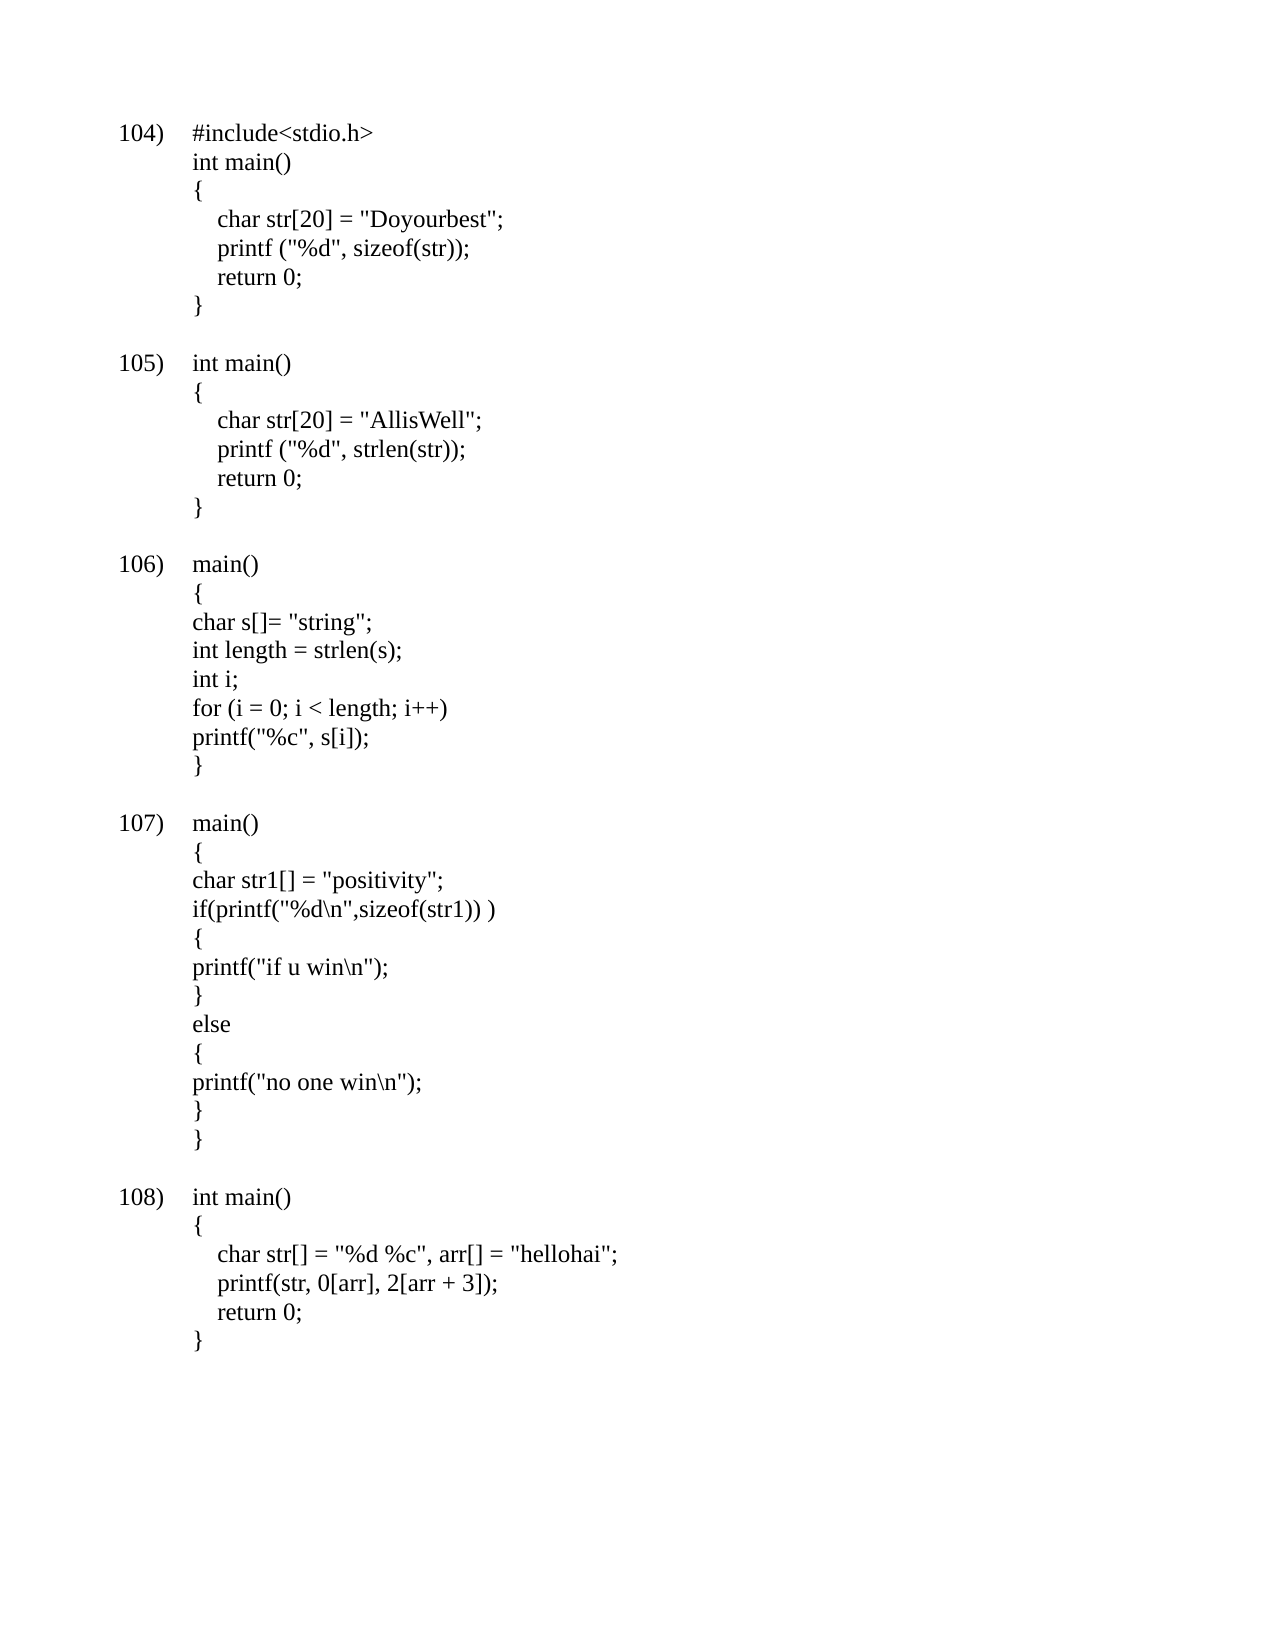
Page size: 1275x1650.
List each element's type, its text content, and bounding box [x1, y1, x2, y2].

text char str1[] = "positivity"; [118, 866, 1157, 894]
text int main() [118, 147, 1157, 176]
text int length = strlen(s); [118, 636, 1157, 664]
text char s[]= "string"; [118, 607, 1157, 636]
text printf("%c", s[i]); [118, 722, 1157, 751]
text } [118, 751, 1157, 779]
text char str[] = "%d %c", arr[] = "hellohai"; [118, 1239, 1157, 1268]
text return 0; [118, 262, 1157, 291]
text printf ("%d", strlen(str)); [118, 434, 1157, 463]
text { [118, 578, 1157, 607]
text printf(str, 0[arr], 2[arr + 3]); [118, 1268, 1157, 1297]
text 108) int main() [118, 1182, 1157, 1211]
text { [118, 837, 1157, 866]
text int i; [118, 664, 1157, 693]
text 106) main() [118, 549, 1157, 578]
text 107) main() [118, 808, 1157, 837]
text } [118, 492, 1157, 521]
text { [118, 1038, 1157, 1067]
text { [118, 377, 1157, 406]
text printf ("%d", sizeof(str)); [118, 233, 1157, 262]
text for (i = 0; i < length; i++) [118, 693, 1157, 722]
text char str[20] = "Doyourbest"; [118, 204, 1157, 233]
text } [118, 291, 1157, 319]
text } [118, 1326, 1157, 1354]
text } [118, 1124, 1157, 1153]
text return 0; [118, 463, 1157, 492]
text { [118, 1211, 1157, 1239]
text printf("if u win\n"); [118, 952, 1157, 981]
text if(printf("%d\n",sizeof(str1)) ) [118, 894, 1157, 923]
text { [118, 923, 1157, 952]
text char str[20] = "AllisWell"; [118, 406, 1157, 434]
text 104) #include<stdio.h> [118, 118, 1157, 147]
text return 0; [118, 1297, 1157, 1326]
text { [118, 176, 1157, 204]
text } [118, 1096, 1157, 1124]
text 105) int main() [118, 348, 1157, 377]
text printf("no one win\n"); [118, 1067, 1157, 1096]
text } [118, 981, 1157, 1009]
text else [118, 1009, 1157, 1038]
